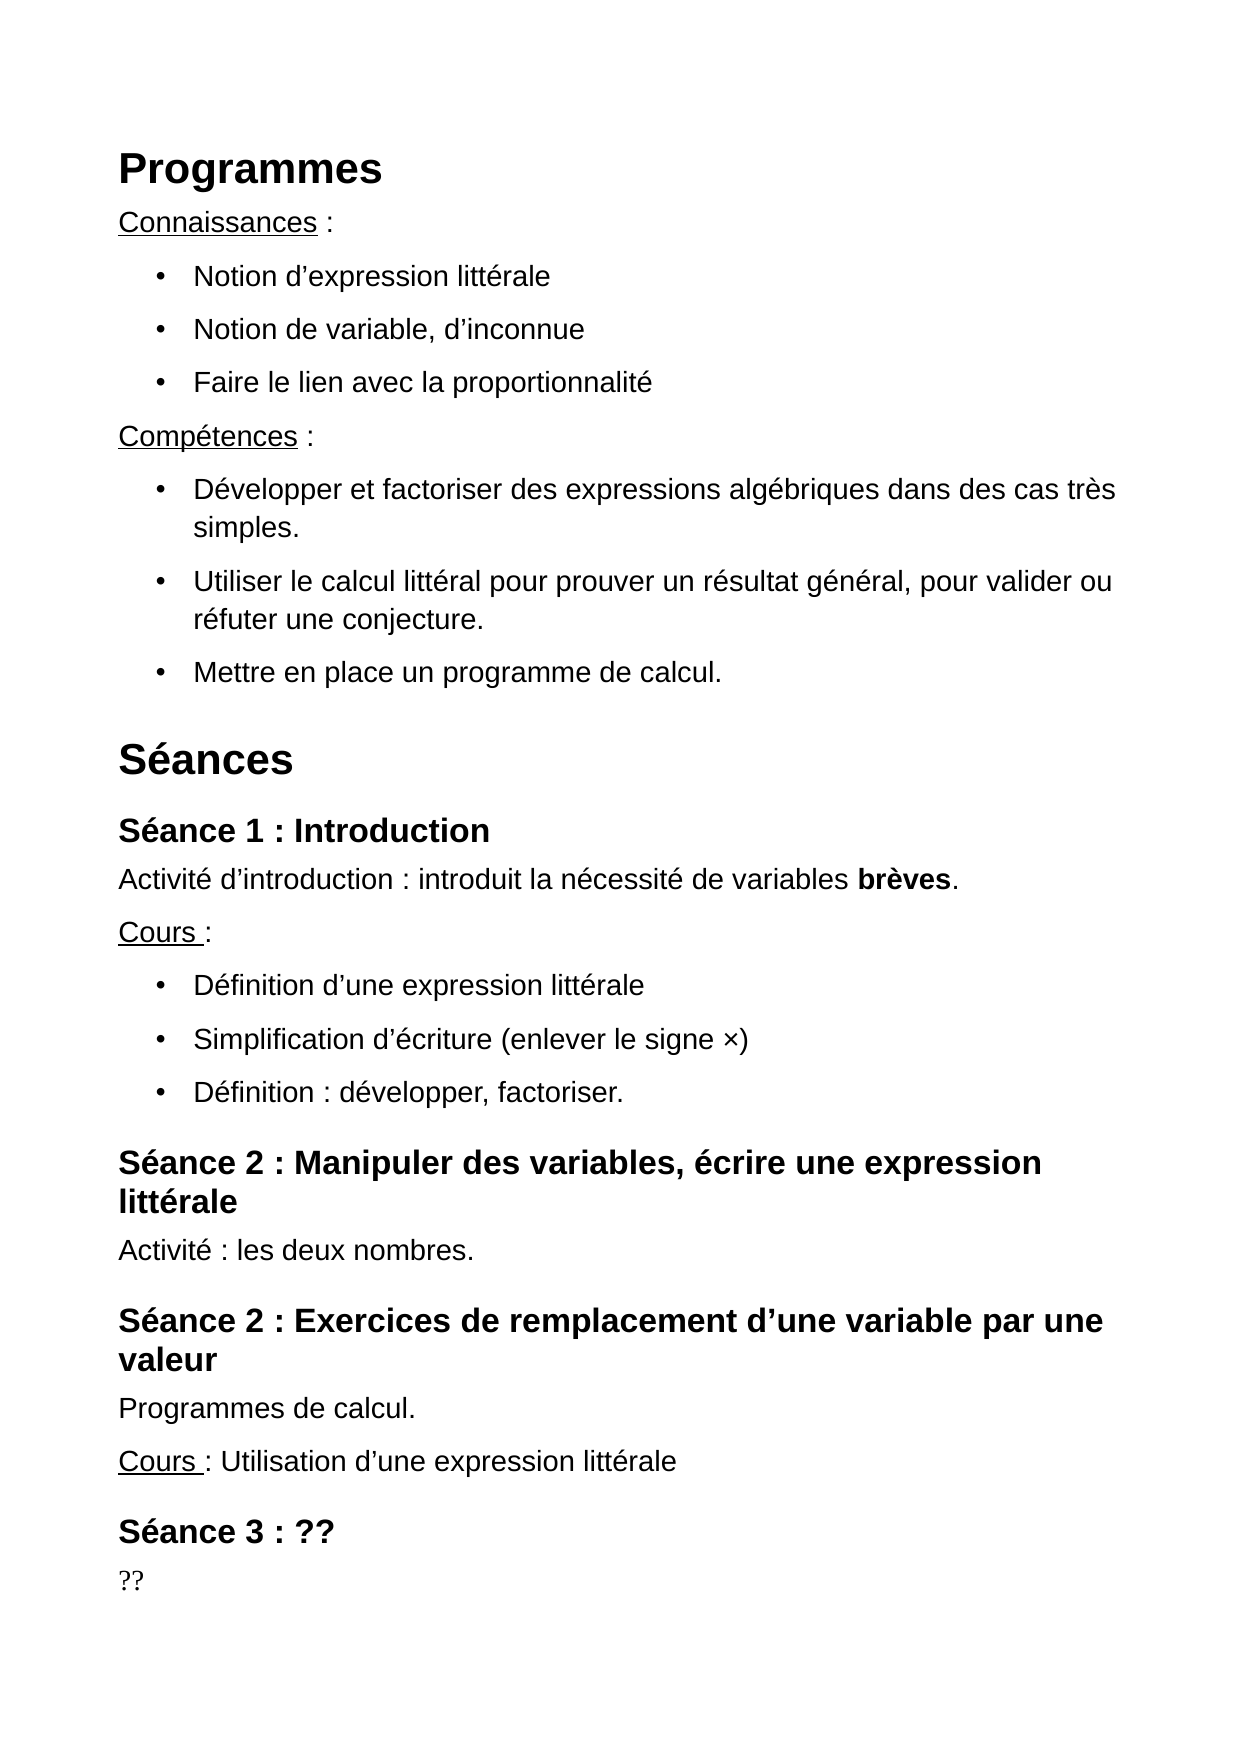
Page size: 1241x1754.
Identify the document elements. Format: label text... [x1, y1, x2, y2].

subtitle Séance 2 : Exercices de remplacement d’une variable par une valeur [118, 1301, 1122, 1378]
text Programmes de calcul. [118, 1391, 1122, 1424]
list Développer et factoriser des expressions algébriques dans des cas très simples. [156, 472, 1122, 544]
text Activité : les deux nombres. [118, 1233, 1122, 1266]
list Notion de variable, d’inconnue [156, 312, 1122, 346]
list Définition : développer, factoriser. [156, 1075, 1122, 1109]
text ?? [118, 1563, 1122, 1596]
list Mettre en place un programme de calcul. [156, 656, 1122, 689]
subtitle Séances [118, 734, 1122, 784]
subtitle Séance 2 : Manipuler des variables, écrire une expression littérale [118, 1143, 1122, 1220]
subtitle Programmes [118, 143, 1122, 193]
text Activité d’introduction : introduit la nécessité de variables brèves. [118, 862, 1122, 896]
list Notion d’expression littérale [156, 259, 1122, 292]
text Compétences : [118, 419, 1122, 452]
list Définition d’une expression littérale [156, 968, 1122, 1002]
subtitle Séance 1 : Introduction [118, 811, 1122, 849]
text Cours : Utilisation d’une expression littérale [118, 1444, 1122, 1477]
list Utiliser le calcul littéral pour prouver un résultat général, pour valider ou réfuter une conjecture. [156, 564, 1122, 636]
list Simplification d’écriture (enlever le signe ×) [156, 1022, 1122, 1055]
text Cours : [118, 915, 1122, 949]
subtitle Séance 3 : ?? [118, 1511, 1122, 1550]
list Faire le lien avec la proportionnalité [156, 365, 1122, 399]
text Connaissances : [118, 206, 1122, 239]
